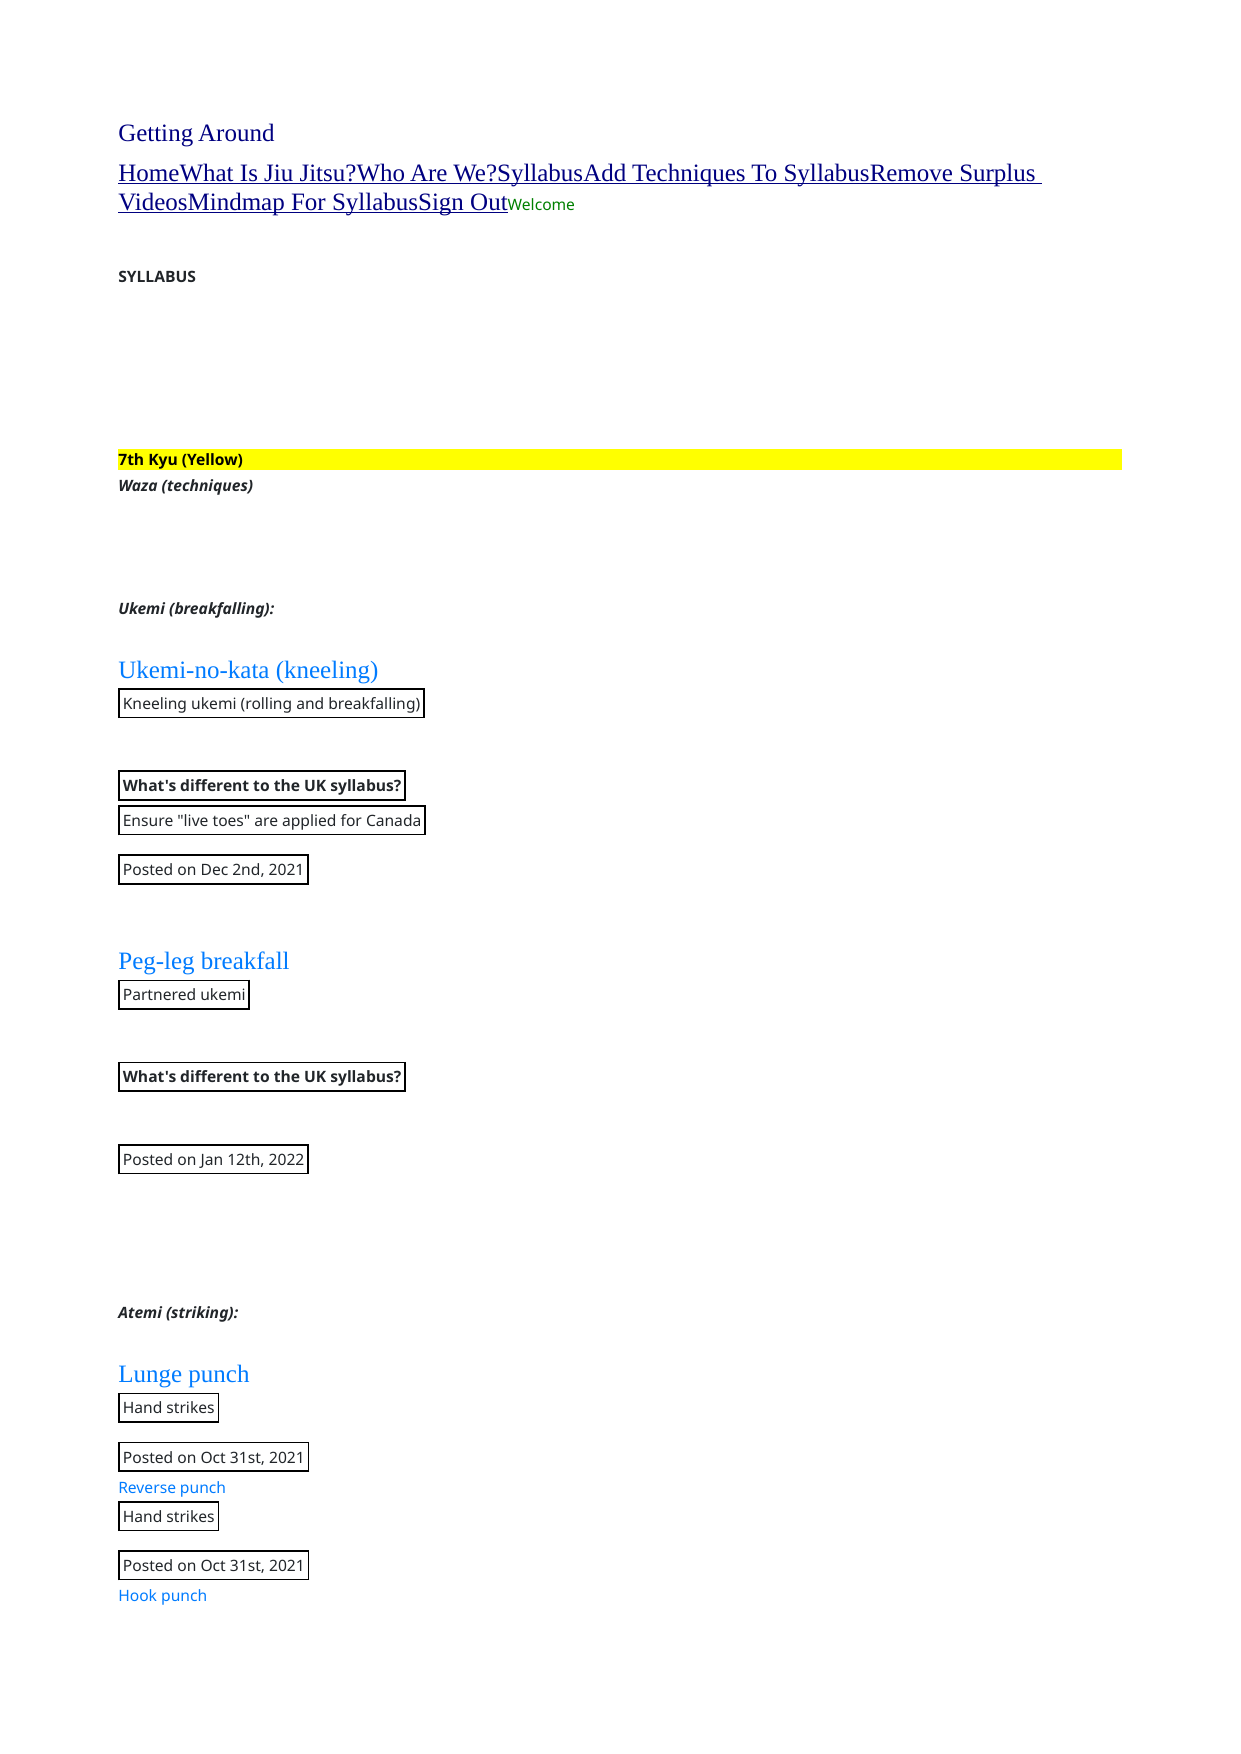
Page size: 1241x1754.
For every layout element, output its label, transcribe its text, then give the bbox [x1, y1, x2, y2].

text Posted on Oct 31st, 2021 [120, 1443, 308, 1470]
text Kneeling ukemi (rolling and breakfalling) [120, 690, 423, 717]
text What's different to the UK syllabus? [120, 772, 404, 799]
text Peg-leg breakfall [118, 946, 1122, 975]
text [219, 1501, 1122, 1531]
text HomeWhat Is Jiu Jitsu?Who Are We?SyllabusAdd Techniques To SyllabusRemove Surplus VideosMindmap For SyllabusSign OutWelcome [118, 158, 1122, 215]
text Partnered ukemi [120, 981, 248, 1008]
text Posted on Oct 31st, 2021 [120, 1552, 308, 1579]
text [406, 1062, 1122, 1092]
text Ensure "live toes" are applied for Canada [120, 807, 424, 834]
text Ukemi (breakfalling): [118, 598, 1122, 619]
text [426, 805, 1122, 835]
text [250, 979, 1122, 1010]
text [219, 1393, 1122, 1423]
text [309, 1442, 1122, 1472]
text Hand strikes [120, 1503, 218, 1530]
text Atemi (striking): [118, 1302, 1122, 1323]
text Posted on Dec 2nd, 2021 [120, 856, 307, 883]
text Ukemi-no-kata (kneeling) [118, 655, 1122, 684]
text Posted on Jan 12th, 2022 [120, 1146, 307, 1173]
text Hand strikes [120, 1394, 218, 1421]
subtitle 7th Kyu (Yellow) [118, 449, 1122, 470]
text [425, 688, 1122, 718]
text Waza (techniques) [118, 474, 1122, 496]
text Lunge punch [118, 1359, 1122, 1388]
text [309, 1144, 1122, 1174]
text Getting Around [118, 118, 1122, 147]
text Reverse punch [118, 1477, 1122, 1498]
text [309, 1550, 1122, 1580]
text [309, 854, 1122, 884]
text [406, 770, 1122, 801]
text What's different to the UK syllabus? [120, 1063, 404, 1090]
subtitle SYLLABUS [118, 266, 1122, 287]
text Hook punch [118, 1585, 1122, 1606]
